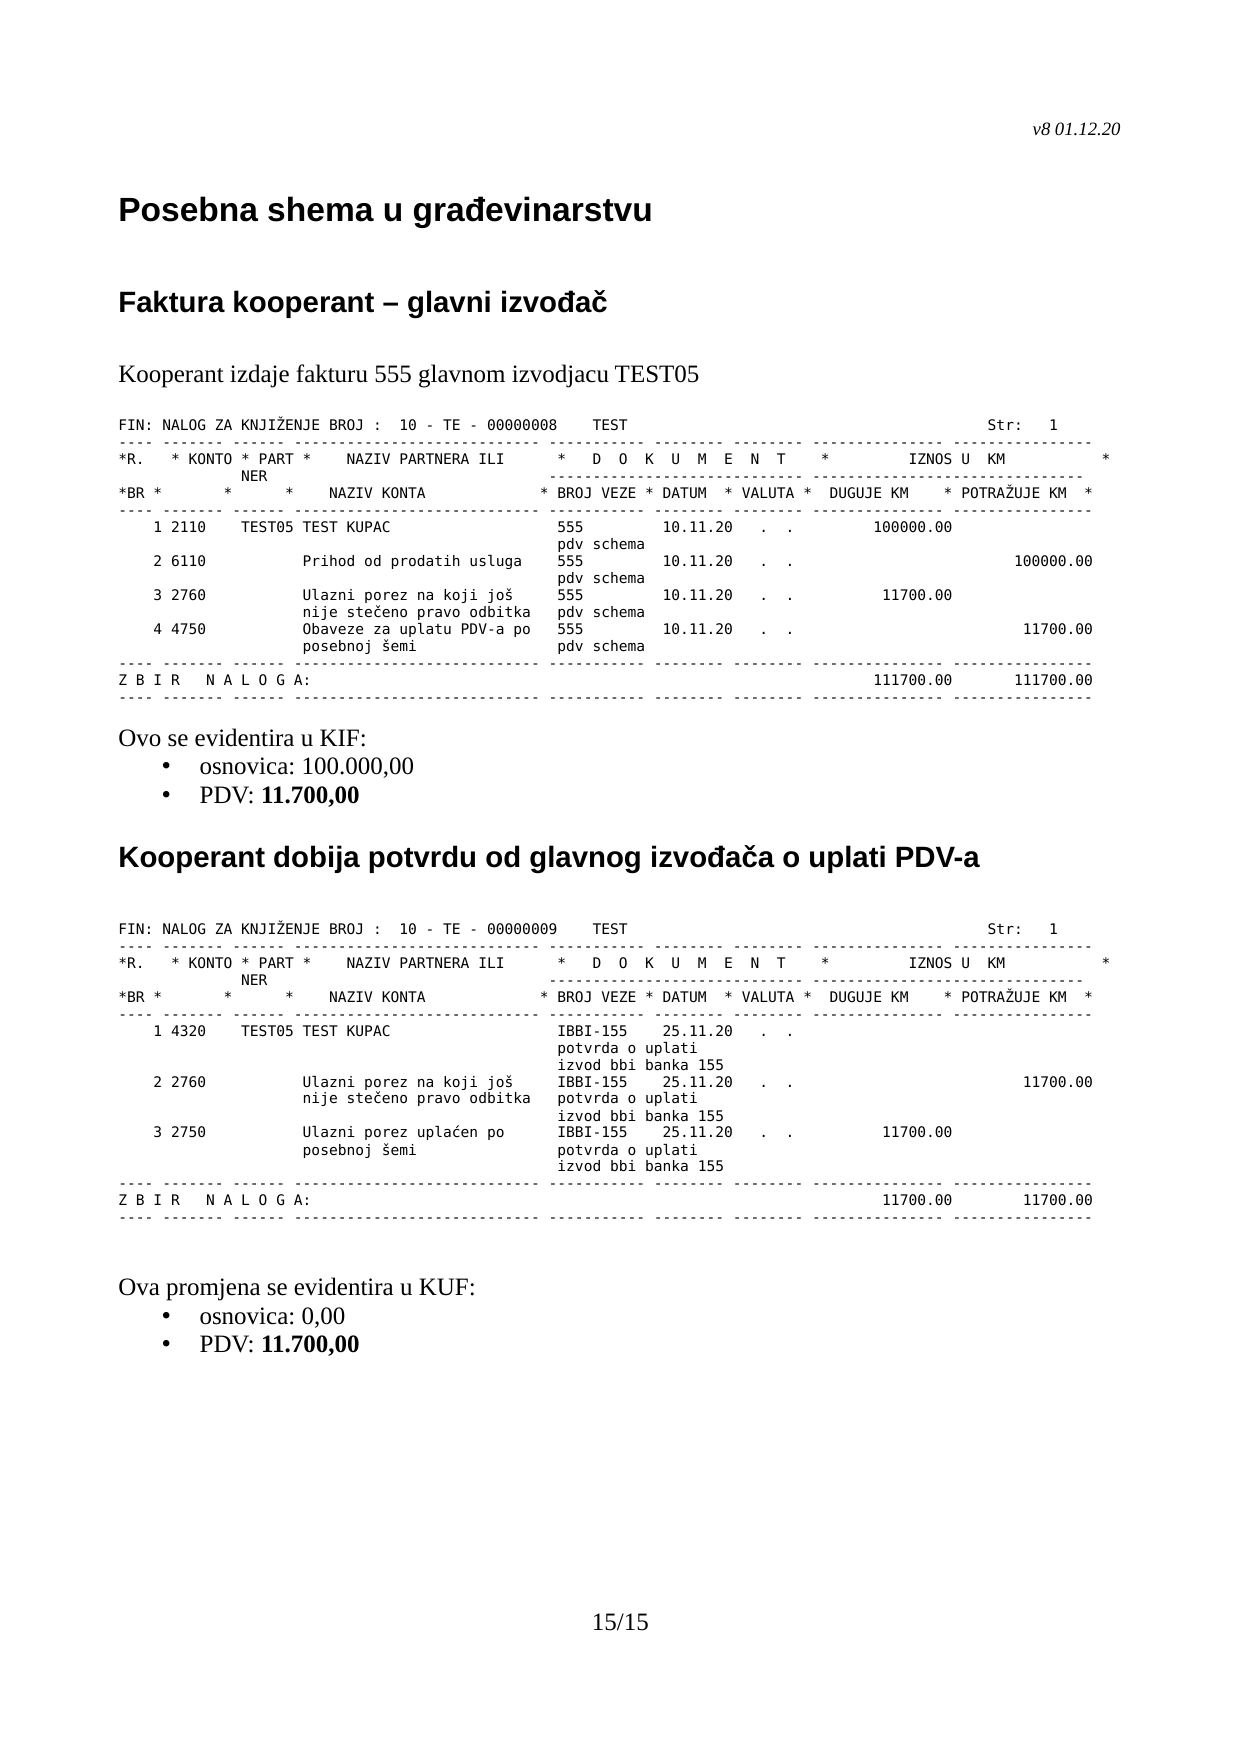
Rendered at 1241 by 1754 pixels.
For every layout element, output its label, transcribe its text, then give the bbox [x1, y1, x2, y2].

text *R. * KONTO * PART * NAZIV PARTNERA ILI * D O K U M E N T * IZNOS U KM * [118, 451, 1122, 468]
text Ova promjena se evidentira u KUF: [118, 1272, 1122, 1301]
subtitle Kooperant dobija potvrdu od glavnog izvođača o uplati PDV-a [118, 840, 1122, 874]
text ---- ------- ------ ---------------------------- ----------- -------- -------- --------------- ---------------- [118, 655, 1122, 672]
text izvod bbi banka 155 [118, 1158, 1122, 1175]
text ---- ------- ------ ---------------------------- ----------- -------- -------- --------------- ---------------- [118, 502, 1122, 519]
list osnovica: 100.000,00 [162, 751, 1122, 780]
text 3 2760 Ulazni porez na koji još 555 10.11.20 . . 11700.00 [118, 587, 1122, 604]
text ---- ------- ------ ---------------------------- ----------- -------- -------- --------------- ---------------- [118, 938, 1122, 954]
text 2 6110 Prihod od prodatih usluga 555 10.11.20 . . 100000.00 [118, 553, 1122, 570]
text izvod bbi banka 155 [118, 1107, 1122, 1124]
list PDV: 11.700,00 [162, 1329, 1122, 1358]
text izvod bbi banka 155 [118, 1056, 1122, 1073]
text ---- ------- ------ ---------------------------- ----------- -------- -------- --------------- ---------------- [118, 1209, 1122, 1226]
list osnovica: 0,00 [162, 1301, 1122, 1329]
text FIN: NALOG ZA KNJIŽENJE BROJ : 10 - TE - 00000008 TEST Str: 1 [118, 417, 1122, 434]
subtitle Posebna shema u građevinarstvu [118, 190, 1122, 229]
text posebnoj šemi pdv schema [118, 638, 1122, 655]
text NER ----------------------------- ------------------------------- [118, 972, 1122, 988]
subtitle Faktura kooperant – glavni izvođač [118, 284, 1122, 318]
text Ovo se evidentira u KIF: [118, 723, 1122, 751]
text NER ----------------------------- ------------------------------- [118, 468, 1122, 485]
text 2 2760 Ulazni porez na koji još IBBI-155 25.11.20 . . 11700.00 [118, 1073, 1122, 1090]
text nije stečeno pravo odbitka potvrda o uplati [118, 1090, 1122, 1107]
text nije stečeno pravo odbitka pdv schema [118, 604, 1122, 621]
text Z B I R N A L O G A: 11700.00 11700.00 [118, 1192, 1122, 1209]
text *BR * * * NAZIV KONTA * BROJ VEZE * DATUM * VALUTA * DUGUJE KM * POTRAŽUJE KM * [118, 988, 1122, 1006]
text potvrda o uplati [118, 1039, 1122, 1056]
text 3 2750 Ulazni porez uplaćen po IBBI-155 25.11.20 . . 11700.00 [118, 1124, 1122, 1141]
text 1 4320 TEST05 TEST KUPAC IBBI-155 25.11.20 . . [118, 1022, 1122, 1039]
text 4 4750 Obaveze za uplatu PDV-a po 555 10.11.20 . . 11700.00 [118, 621, 1122, 638]
text posebnoj šemi potvrda o uplati [118, 1141, 1122, 1158]
text pdv schema [118, 570, 1122, 587]
text 1 2110 TEST05 TEST KUPAC 555 10.11.20 . . 100000.00 [118, 519, 1122, 536]
text *BR * * * NAZIV KONTA * BROJ VEZE * DATUM * VALUTA * DUGUJE KM * POTRAŽUJE KM * [118, 485, 1122, 502]
text pdv schema [118, 536, 1122, 553]
text ---- ------- ------ ---------------------------- ----------- -------- -------- --------------- ---------------- [118, 1175, 1122, 1192]
text ---- ------- ------ ---------------------------- ----------- -------- -------- --------------- ---------------- [118, 434, 1122, 451]
text Z B I R N A L O G A: 111700.00 111700.00 [118, 672, 1122, 689]
text ---- ------- ------ ---------------------------- ----------- -------- -------- --------------- ---------------- [118, 1006, 1122, 1022]
text ---- ------- ------ ---------------------------- ----------- -------- -------- --------------- ---------------- [118, 689, 1122, 706]
text Kooperant izdaje fakturu 555 glavnom izvodjacu TEST05 [118, 359, 1122, 388]
text FIN: NALOG ZA KNJIŽENJE BROJ : 10 - TE - 00000009 TEST Str: 1 [118, 921, 1122, 938]
text *R. * KONTO * PART * NAZIV PARTNERA ILI * D O K U M E N T * IZNOS U KM * [118, 954, 1122, 972]
list PDV: 11.700,00 [162, 780, 1122, 809]
